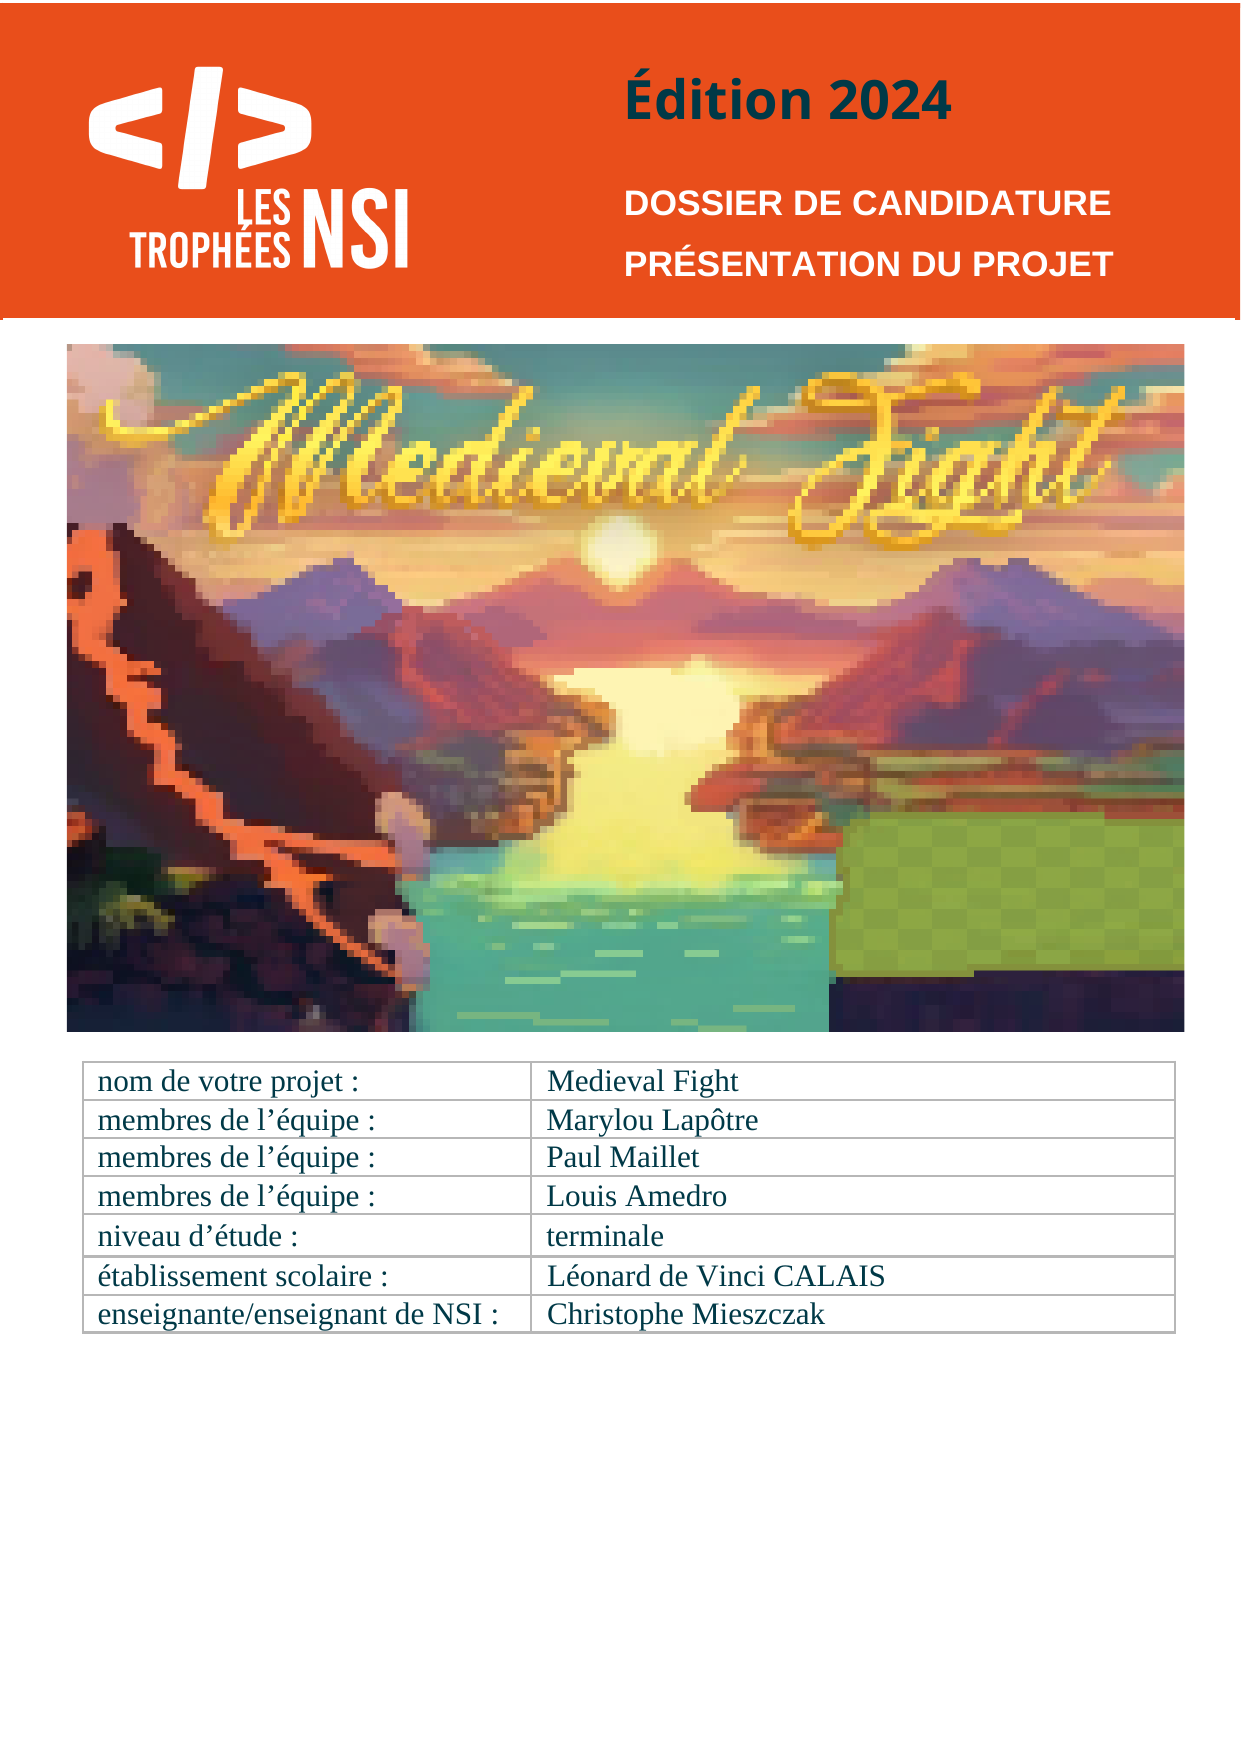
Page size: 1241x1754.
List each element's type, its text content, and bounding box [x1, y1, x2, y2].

table_cell Marylou Lapôtre [532, 1101, 1174, 1137]
table_cell membres de l’équipe : [84, 1101, 530, 1137]
table_cell Louis Amedro [532, 1177, 1174, 1213]
table_cell Christophe Mieszczak [532, 1296, 1174, 1331]
picture [9, 0, 1185, 1032]
table_cell établissement scolaire : [84, 1258, 530, 1293]
table_cell niveau d’étude : [84, 1215, 530, 1255]
table_cell terminale [532, 1215, 1174, 1255]
table_cell enseignante/enseignant de NSI : [84, 1296, 530, 1331]
table_cell membres de l’équipe : [84, 1139, 530, 1175]
table_header [3, 8, 9, 318]
table_cell Léonard de Vinci CALAIS [532, 1258, 1174, 1293]
table_header nom de votre projet : [84, 1063, 530, 1099]
table_header Medieval Fight [532, 1063, 1174, 1099]
table_header [488, 8, 611, 318]
table_cell membres de l’équipe : [84, 1177, 530, 1213]
table_header Édition 2024 DOSSIER DE CANDIDATURE PRÉSENTATION DU PROJET [613, 8, 1235, 318]
table_cell Paul Maillet [532, 1139, 1174, 1175]
